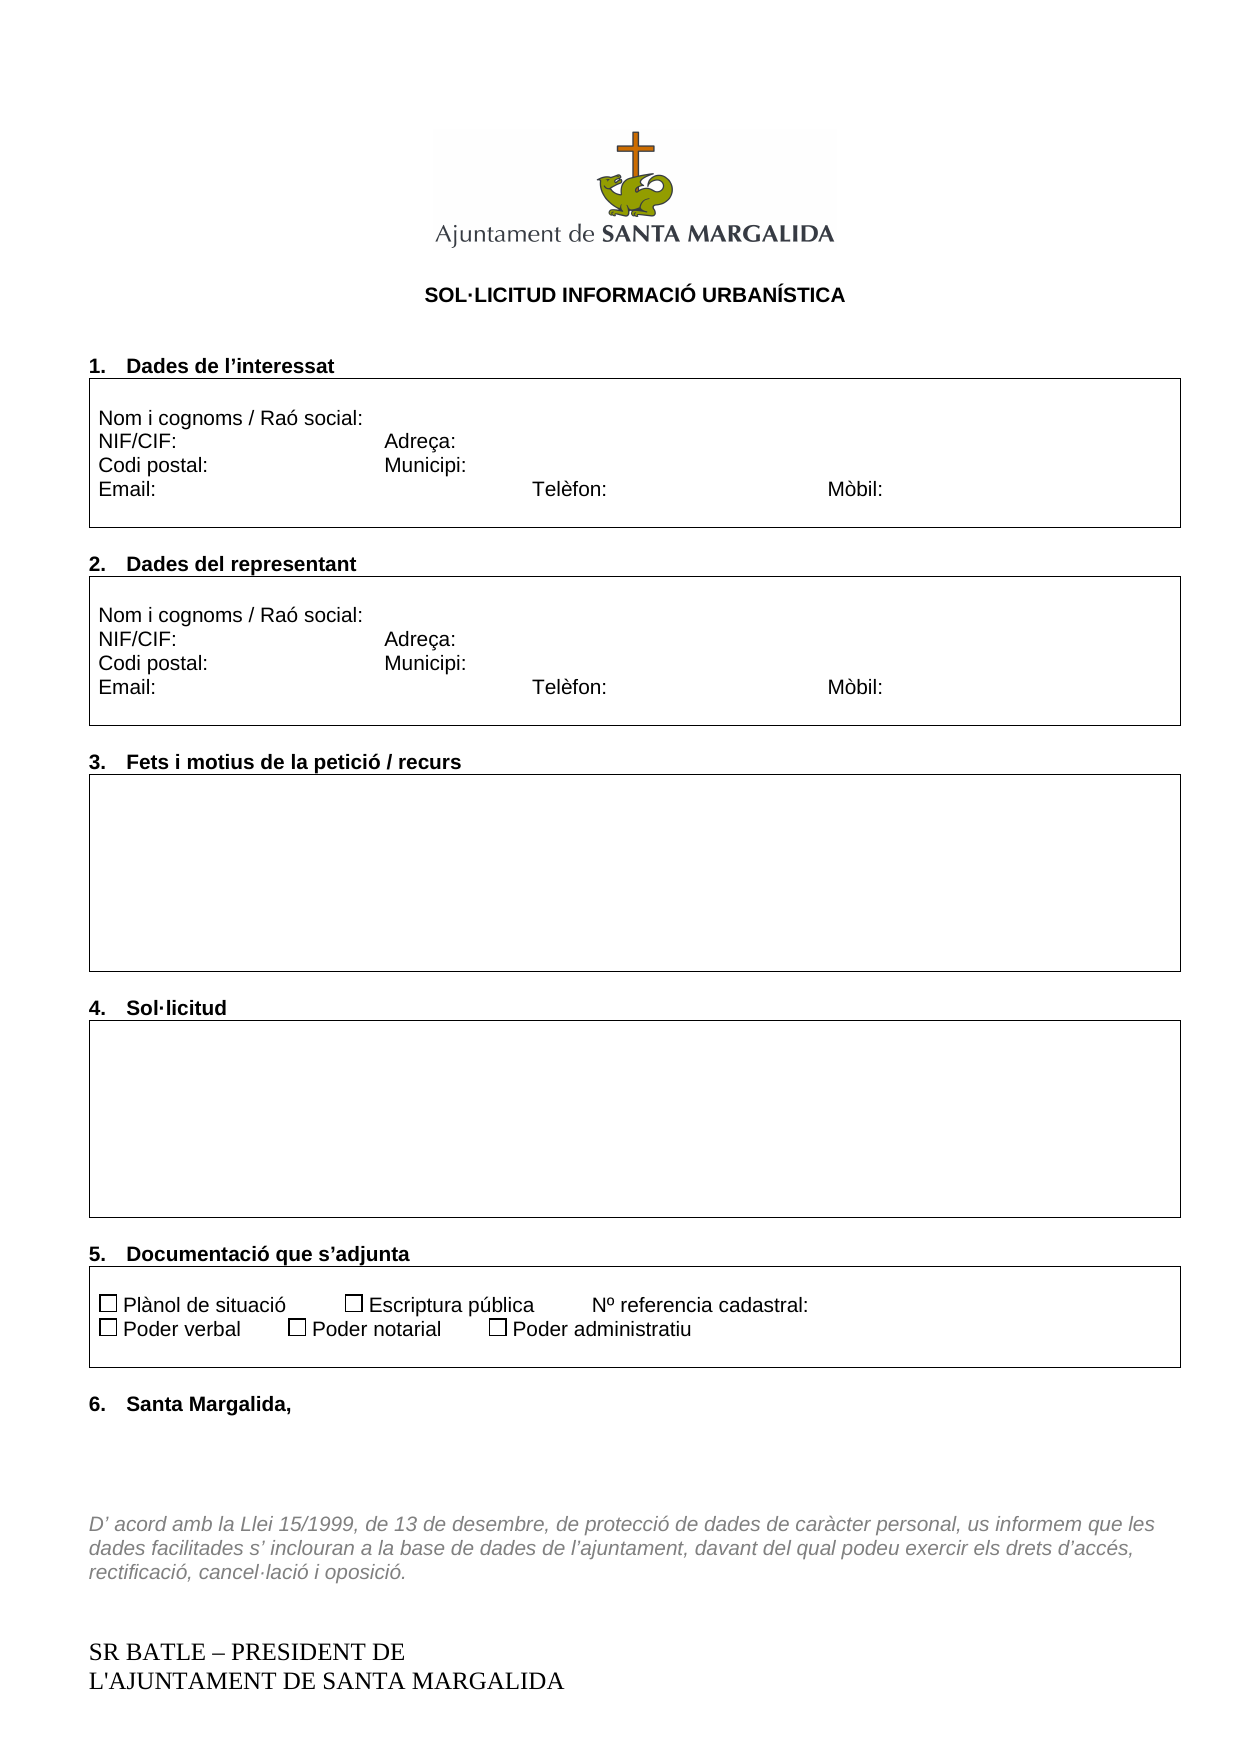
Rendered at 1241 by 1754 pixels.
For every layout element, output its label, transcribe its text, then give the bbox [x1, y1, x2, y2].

text Email: Telèfon: Mòbil: [90, 672, 1180, 699]
text Poder verbal Poder notarial Poder administratiu [90, 1314, 1180, 1341]
list Dades de l’interessat [89, 354, 1181, 378]
list Sol·licitud [89, 996, 1181, 1020]
picture [433, 129, 837, 250]
text NIF/CIF: Adreça: [90, 426, 1180, 450]
text D’ acord amb la Llei 15/1999, de 13 de desembre, de protecció de dades de caràcter personal, us informem que les dades facilitades s’ inclouran a la base de dades de l’ajuntament, davant del qual podeu exercir els drets d’accés, rectificació, cancel·lació i oposició. [89, 1512, 1181, 1584]
text Plànol de situació Escriptura pública Nº referencia cadastral: [90, 1290, 1180, 1314]
text Codi postal: Municipi: [90, 648, 1180, 672]
text NIF/CIF: Adreça: [90, 624, 1180, 648]
text Email: Telèfon: Mòbil: [90, 474, 1180, 501]
text Nom i cognoms / Raó social: [90, 402, 1180, 426]
list Fets i motius de la petició / recurs [89, 750, 1181, 774]
subtitle SOL·LICITUD INFORMACIÓ URBANÍSTICA [89, 282, 1181, 306]
text Codi postal: Municipi: [90, 450, 1180, 474]
text Nom i cognoms / Raó social: [90, 600, 1180, 624]
list Santa Margalida, [89, 1392, 1181, 1416]
list Dades del representant [89, 552, 1181, 576]
list Documentació que s’adjunta [89, 1242, 1181, 1266]
